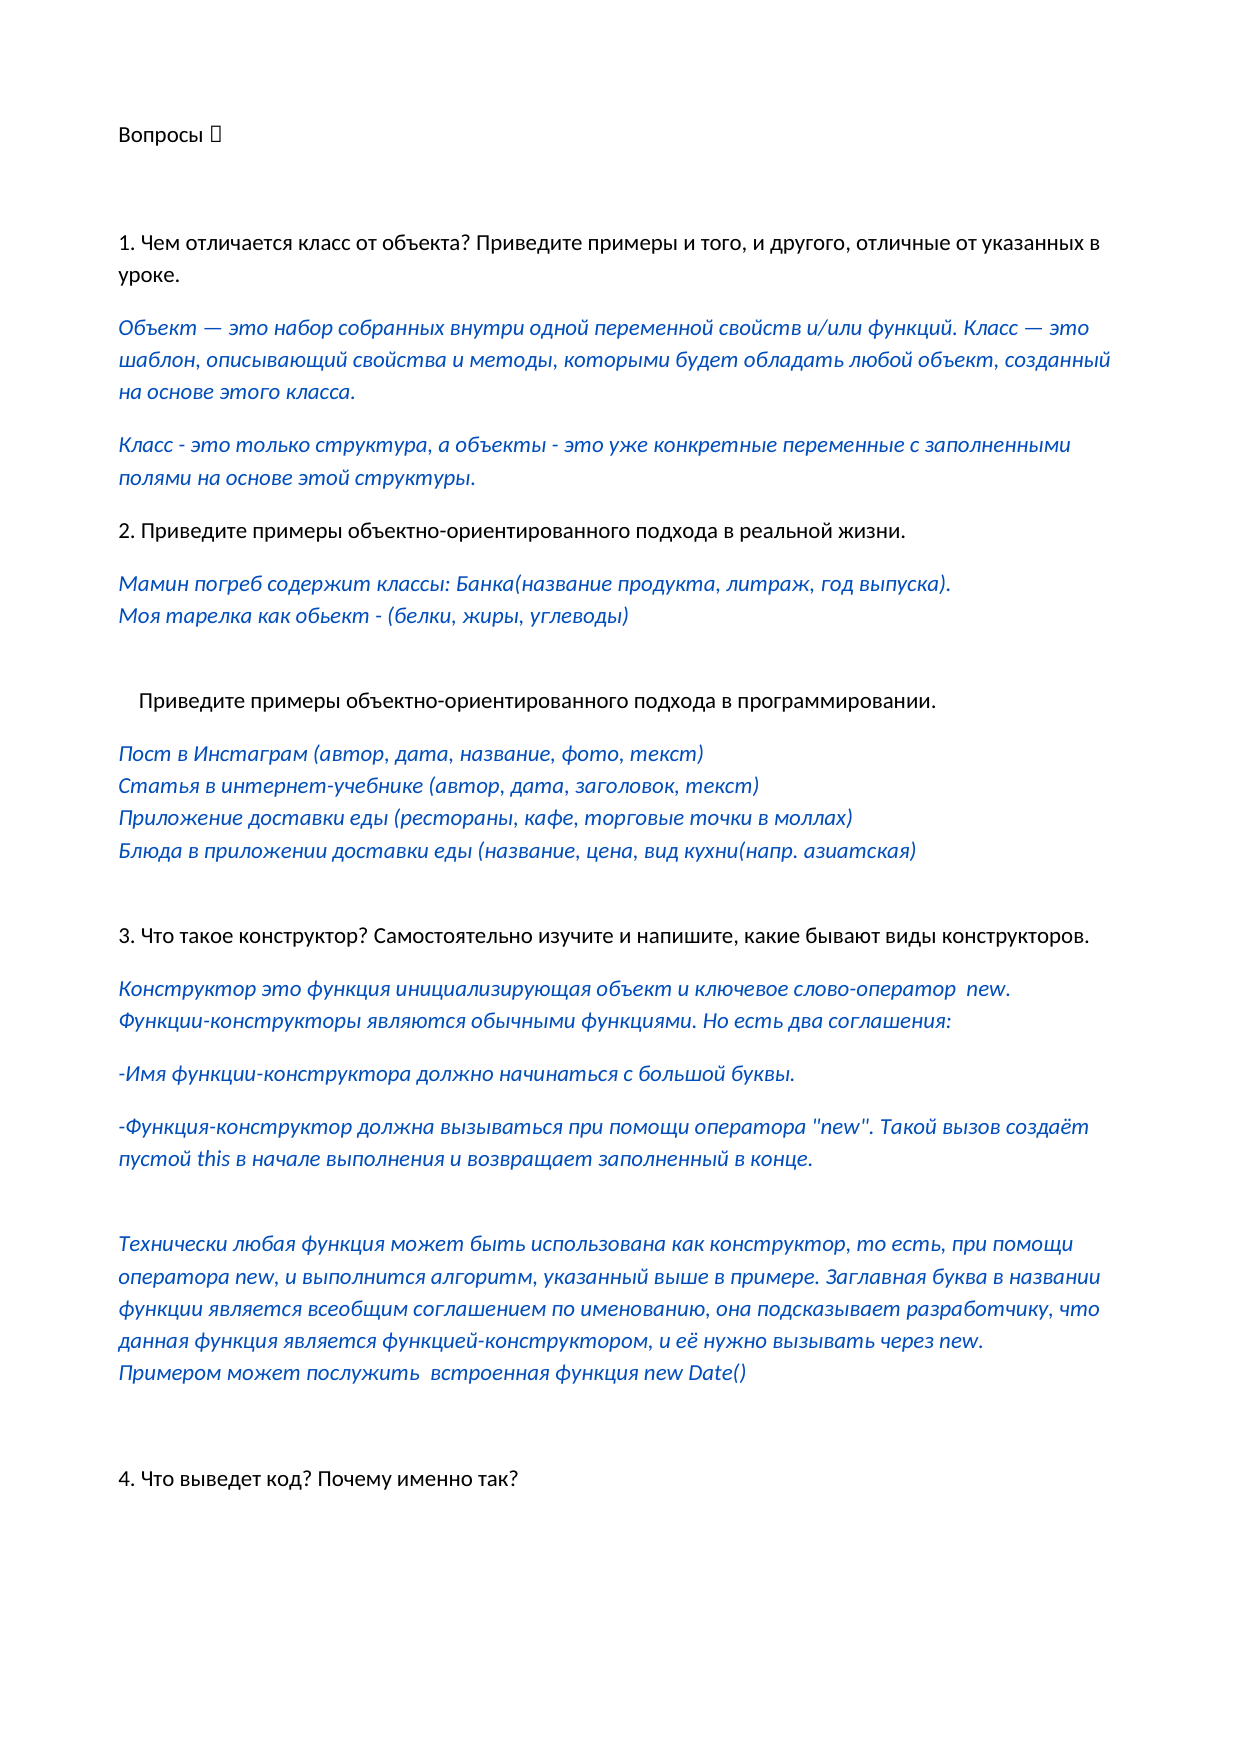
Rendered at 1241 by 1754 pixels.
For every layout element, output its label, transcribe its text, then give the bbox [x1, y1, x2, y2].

text Класс - это только структура, а объекты - это уже конкретные переменные с заполненными полями на основе этой структуры. [118, 431, 1122, 491]
text -Функция-конструктор должна вызываться при помощи оператора "new". Такой вызов создаёт пустой this в начале выполнения и возвращает заполненный в конце. [118, 1112, 1122, 1172]
text 4. Что выведет код? Почему именно так? [118, 1464, 1122, 1492]
text Вопросы 💎 [118, 118, 1122, 149]
text Пост в Инстаграм (автор, дата, название, фото, текст) Статья в интернет-учебнике (автор, дата, заголовок, текст) Приложение доставки еды (рестораны, кафе, торговые точки в моллах) Блюда в приложении доставки еды (название, цена, вид кухни(напр. азиатская) [118, 739, 1122, 864]
text 3. Что такое конструктор? Самостоятельно изучите и напишите, какие бывают виды конструкторов. [118, 889, 1122, 949]
text Технически любая функция может быть использована как конструктор, то есть, при помощи оператора new, и выполнится алгоритм, указанный выше в примере. Заглавная буква в названии функции является всеобщим соглашением по именованию, она подсказывает разработчику, что данная функция является функцией-конструктором, и её нужно вызывать через new. Примером может послужить встроенная функция new Date() [118, 1197, 1122, 1386]
text Приведите примеры объектно-ориентированного подхода в программировании. [118, 686, 1122, 714]
text Объект — это набор собранных внутри одной переменной свойств и/или функций. Класс — это шаблон, описывающий свойства и методы, которыми будет обладать любой объект, созданный на основе этого класса. [118, 313, 1122, 406]
text 1. Чем отличается класс от объекта? Приведите примеры и того, и другого, отличные от указанных в уроке. [118, 228, 1122, 288]
text Конструктор это функция инициализирующая объект и ключевое слово-оператор new. Функции-конструкторы являются обычными функциями. Но есть два соглашения: [118, 974, 1122, 1034]
text 2. Приведите примеры объектно-ориентированного подхода в реальной жизни. [118, 516, 1122, 544]
text Мамин погреб содержит классы: Банка(название продукта, литраж, год выпуска). Моя тарелка как обьект - (белки, жиры, углеводы) [118, 569, 1122, 661]
text -Имя функции-конструктора должно начинаться с большой буквы. [118, 1059, 1122, 1087]
